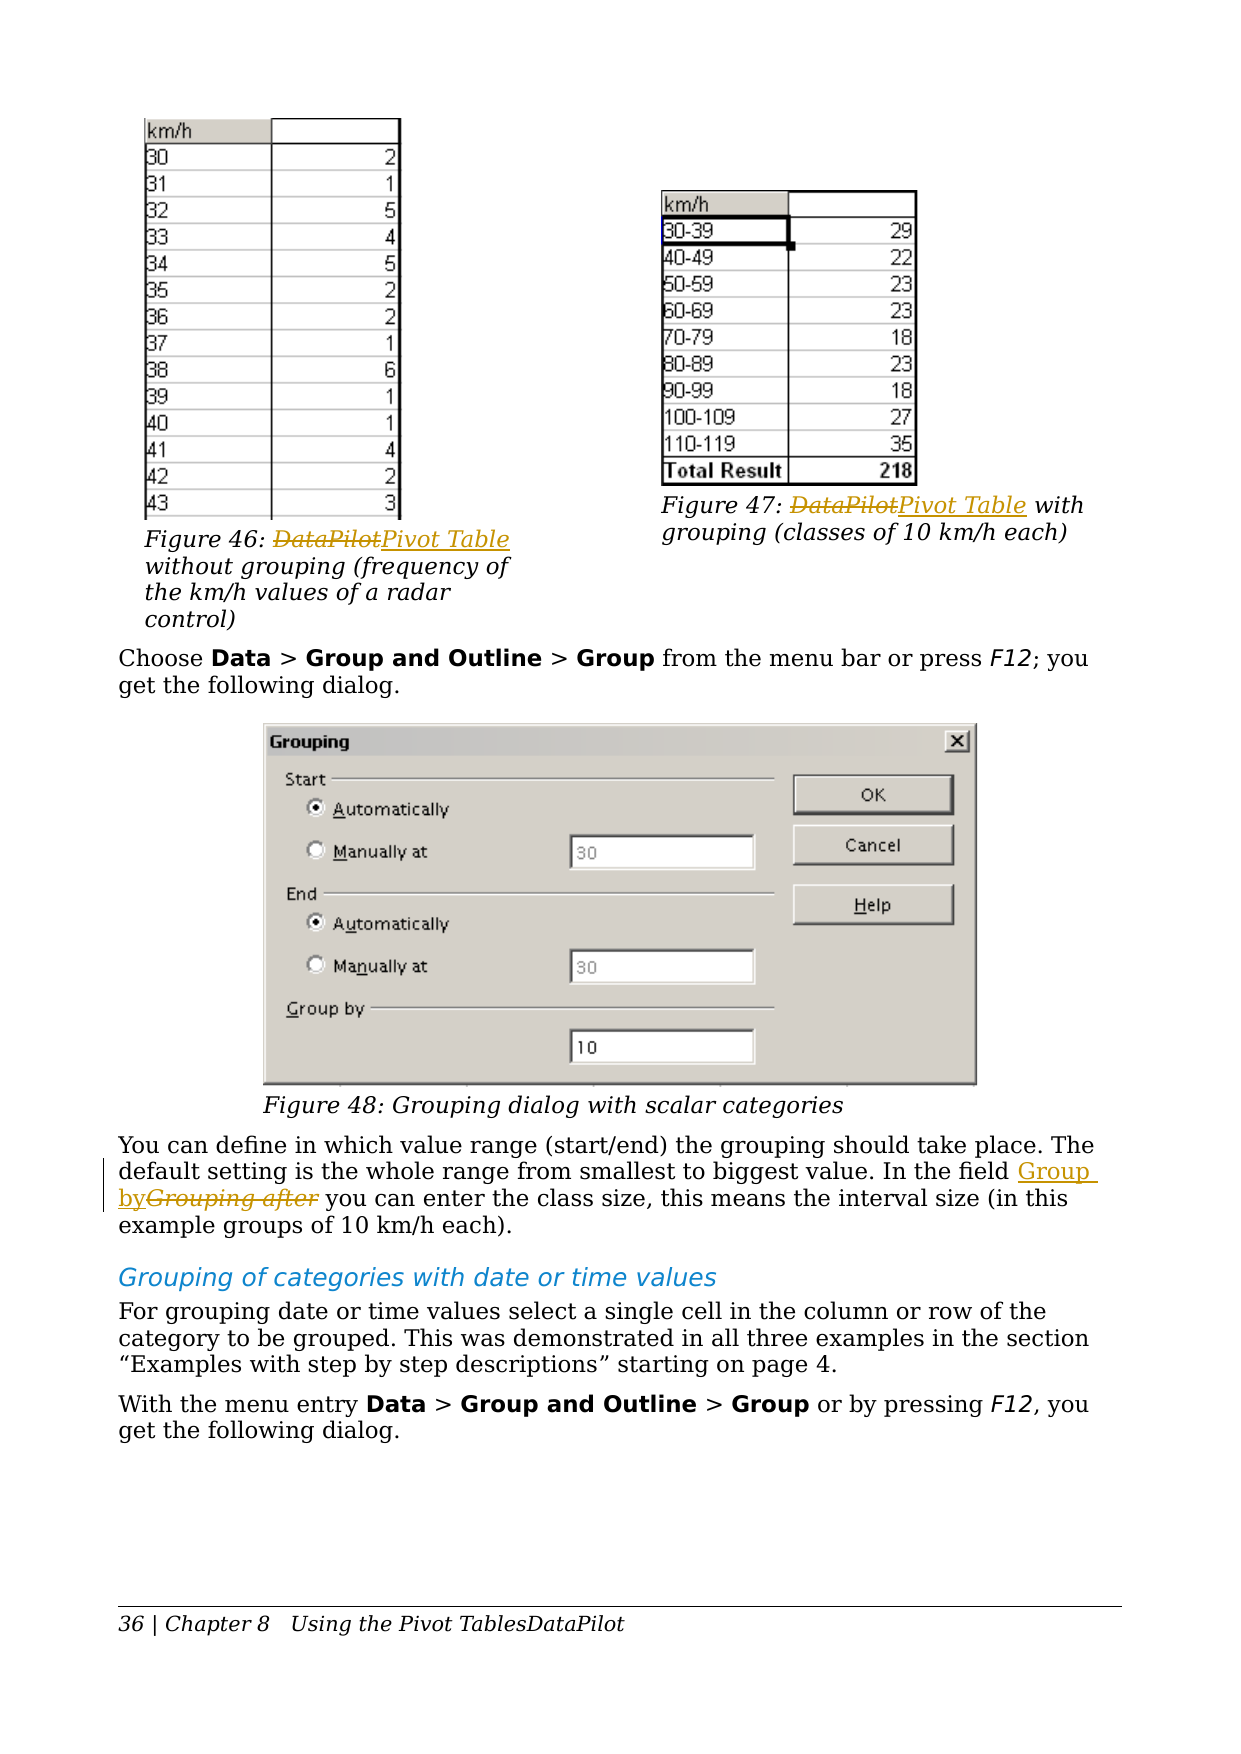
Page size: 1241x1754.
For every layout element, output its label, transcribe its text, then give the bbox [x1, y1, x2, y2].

text With the menu entry Data > Group and Outline > Group or by pressing F12, you get the following dialog. [118, 1391, 1122, 1444]
text Figure 48: Grouping dialog with scalar categories [263, 1093, 977, 1119]
text Figure 47: Pivot Table with grouping (classes of 10 km/h each) [661, 492, 1096, 546]
picture [661, 190, 918, 486]
text For grouping date or time values select a single cell in the column or row of the category to be grouped. This was demonstrated in all three examples in the section “Examples with step by step descriptions” starting on page 4. [118, 1298, 1122, 1378]
text You can define in which value range (start/end) the grouping should take place. The default setting is the whole range from smallest to biggest value. In the field Group by you can enter the class size, this means the interval size (in this example groups of 10 km/h each). [118, 1132, 1122, 1238]
picture [144, 118, 403, 520]
text Figure 46: Pivot Table without grouping (frequency of the km/h values of a radar control) [144, 526, 546, 633]
subtitle Grouping of categories with date or time values [118, 1263, 1122, 1292]
picture [263, 723, 978, 1087]
text Choose Data > Group and Outline > Group from the menu bar or press F12; you get the following dialog. [118, 645, 1122, 699]
